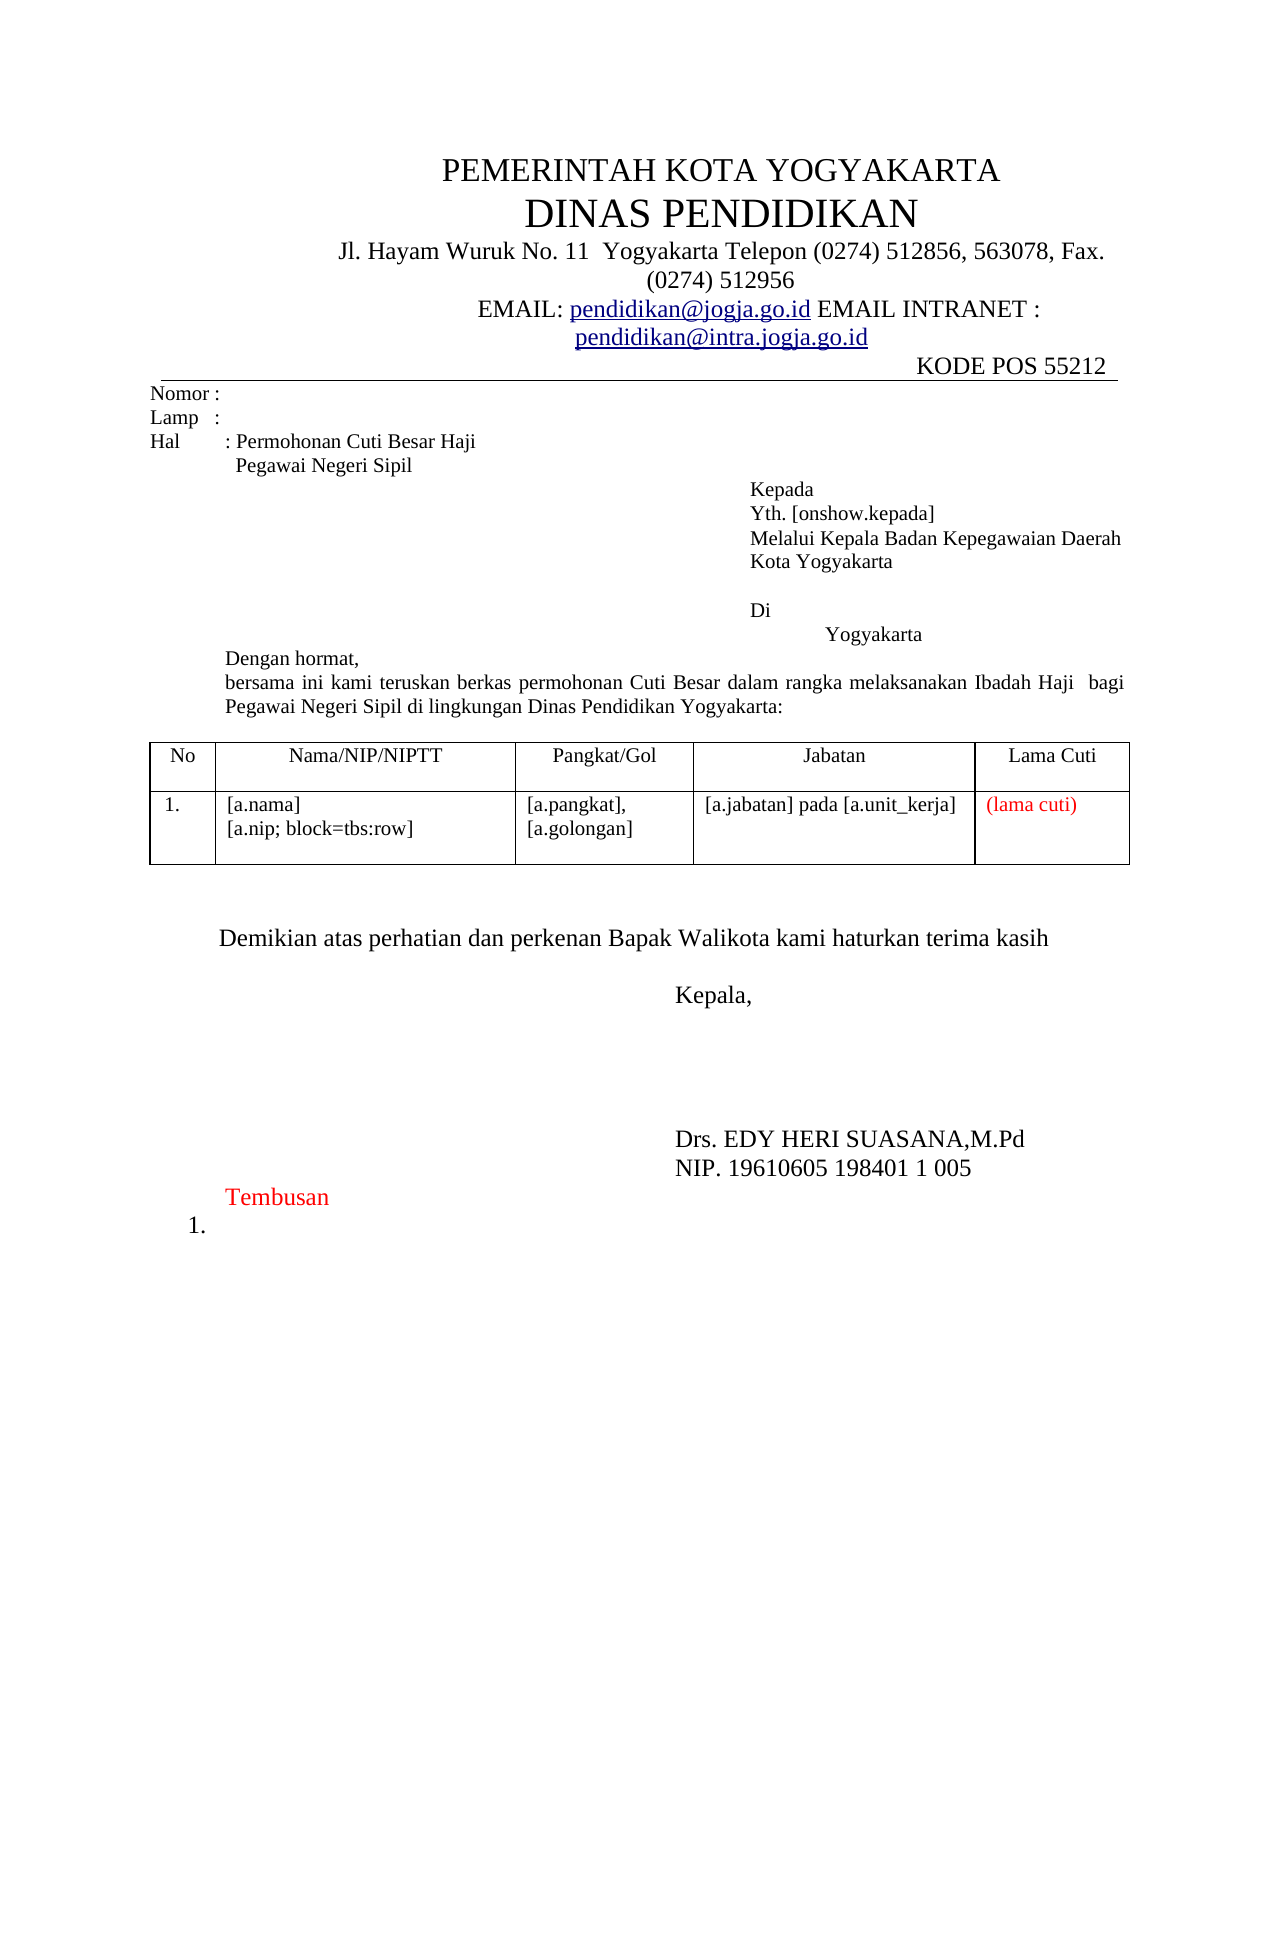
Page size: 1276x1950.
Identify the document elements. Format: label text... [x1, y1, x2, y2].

table_cell [a.pangkat], [a.golongan] [516, 792, 693, 864]
table_header Nama/NIP/NIPTT [216, 743, 515, 791]
text Melalui Kepala Badan Kepegawaian Daerah [750, 525, 1125, 549]
table_header PEMERINTAH KOTA YOGYAKARTA DINAS PENDIDIKAN Jl. Hayam Wuruk No. 11 Yogyakarta Telepon (0274) 512856, 563078, Fax. (0274) 512956 EMAIL: pendidikan@jogja.go.id EMAIL INTRANET : pendidikan@intra.jogja.go.id KODE POS 55212 [325, 150, 1117, 380]
text Kota Yogyakarta [150, 549, 1125, 573]
text Di [675, 598, 1125, 622]
text Yogyakarta [150, 622, 1125, 646]
text Nomor : [150, 381, 1125, 405]
text Demikian atas perhatian dan perkenan Bapak Walikota kami haturkan terima kasih [150, 923, 1125, 952]
text Pegawai Negeri Sipil Kepada [150, 453, 1125, 501]
table_cell [a.jabatan] pada [a.unit_kerja] [694, 792, 974, 864]
text Drs. EDY HERI SUASANA,M.Pd [150, 1124, 1125, 1153]
table_header No [151, 743, 215, 791]
text Lamp : [150, 405, 1125, 429]
table_header Lama Cuti [976, 743, 1129, 791]
table_header Jabatan [694, 743, 974, 791]
text NIP. 19610605 198401 1 005 [150, 1153, 1125, 1182]
text Kepala, [150, 980, 1125, 1009]
text bersama ini kami teruskan berkas permohonan Cuti Besar dalam rangka melaksanakan Ibadah Haji bagi Pegawai Negeri Sipil di lingkungan Dinas Pendidikan Yogyakarta: [225, 670, 1125, 718]
table_cell [151, 792, 215, 864]
text Hal : Permohonan Cuti Besar Haji [150, 429, 1125, 453]
table_cell [a.nama] [a.nip; block=tbs:row] [216, 792, 515, 864]
table_header Pangkat/Gol [516, 743, 693, 791]
table_header [161, 150, 325, 380]
text Dengan hormat, [150, 646, 1125, 670]
table_cell (lama cuti) [976, 792, 1129, 864]
text Yth. [onshow.kepada] [150, 501, 1125, 525]
text Tembusan [150, 1182, 1125, 1210]
